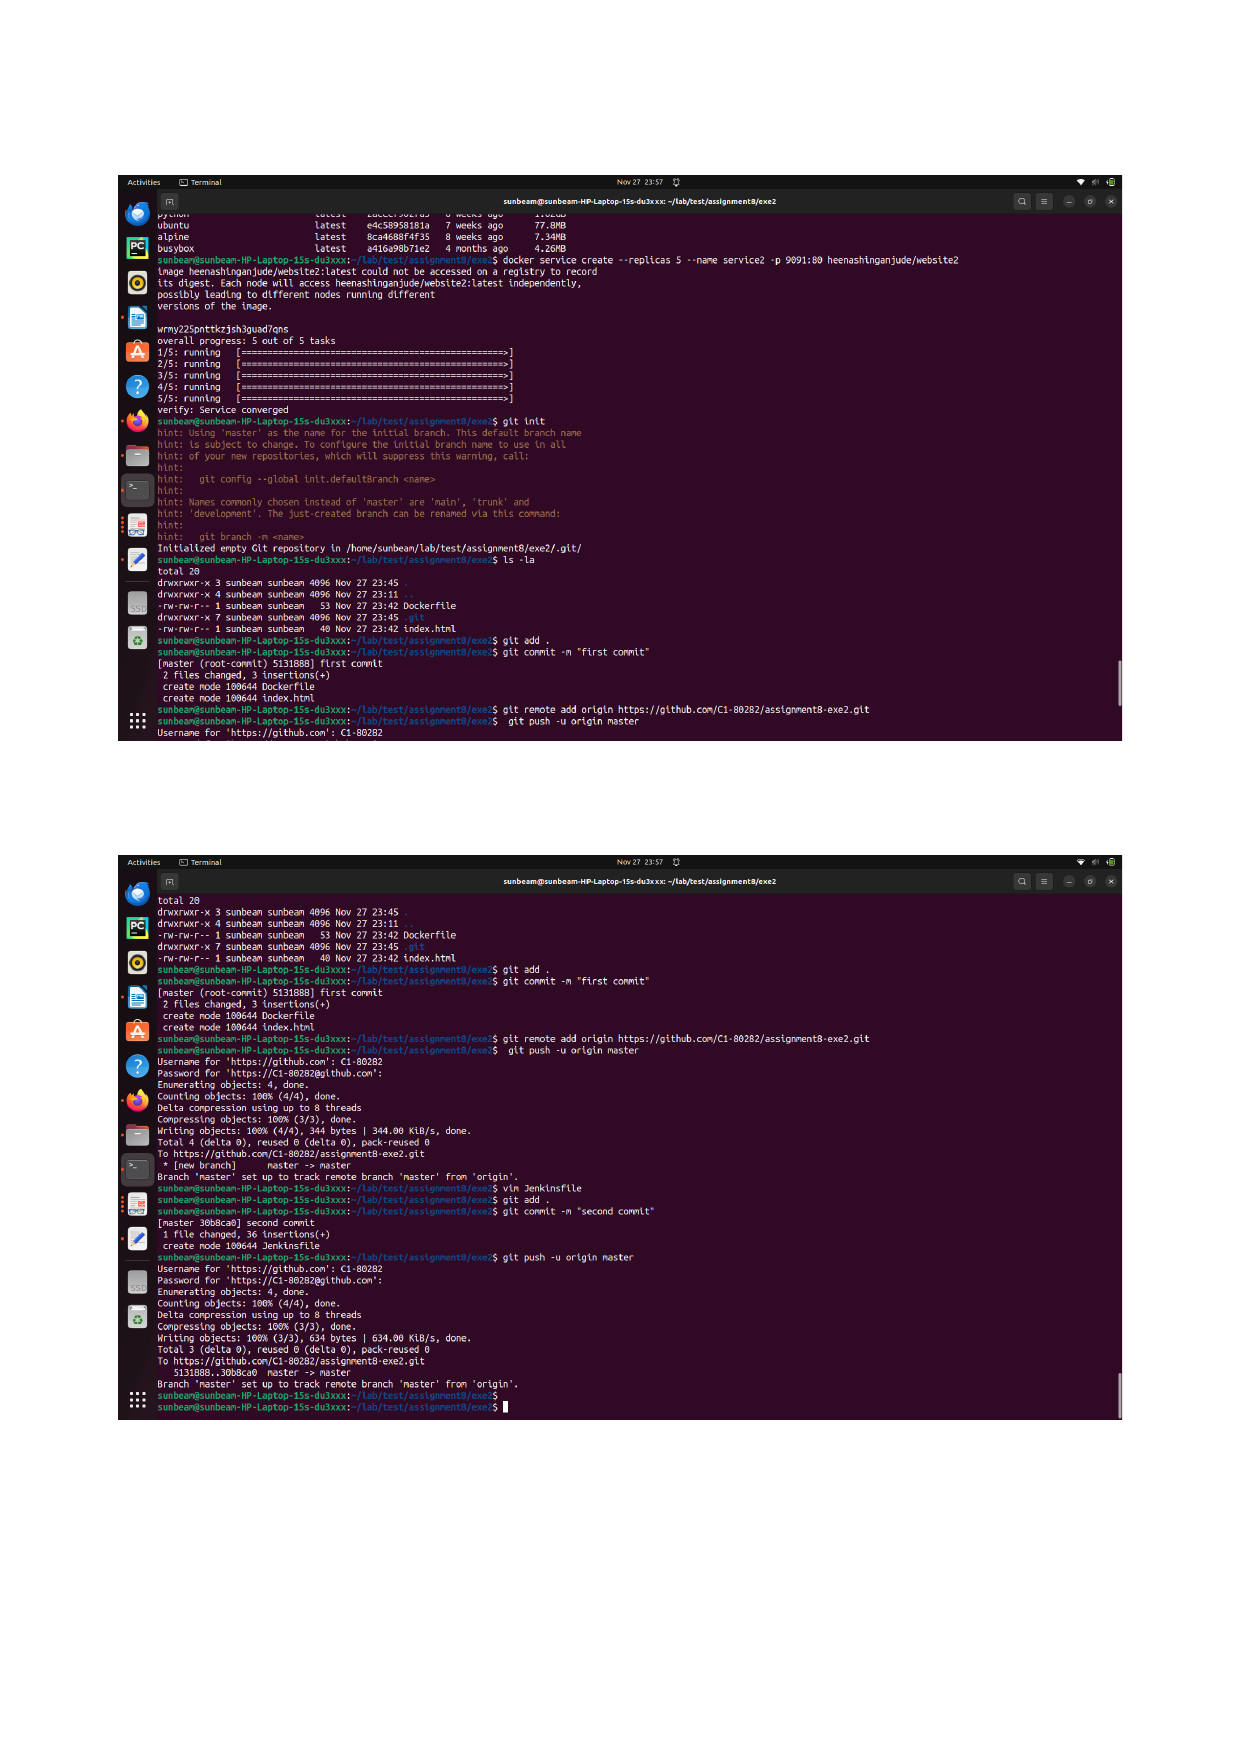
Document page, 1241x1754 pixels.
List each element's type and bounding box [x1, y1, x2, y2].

picture [118, 855, 1123, 1420]
picture [118, 175, 1123, 741]
